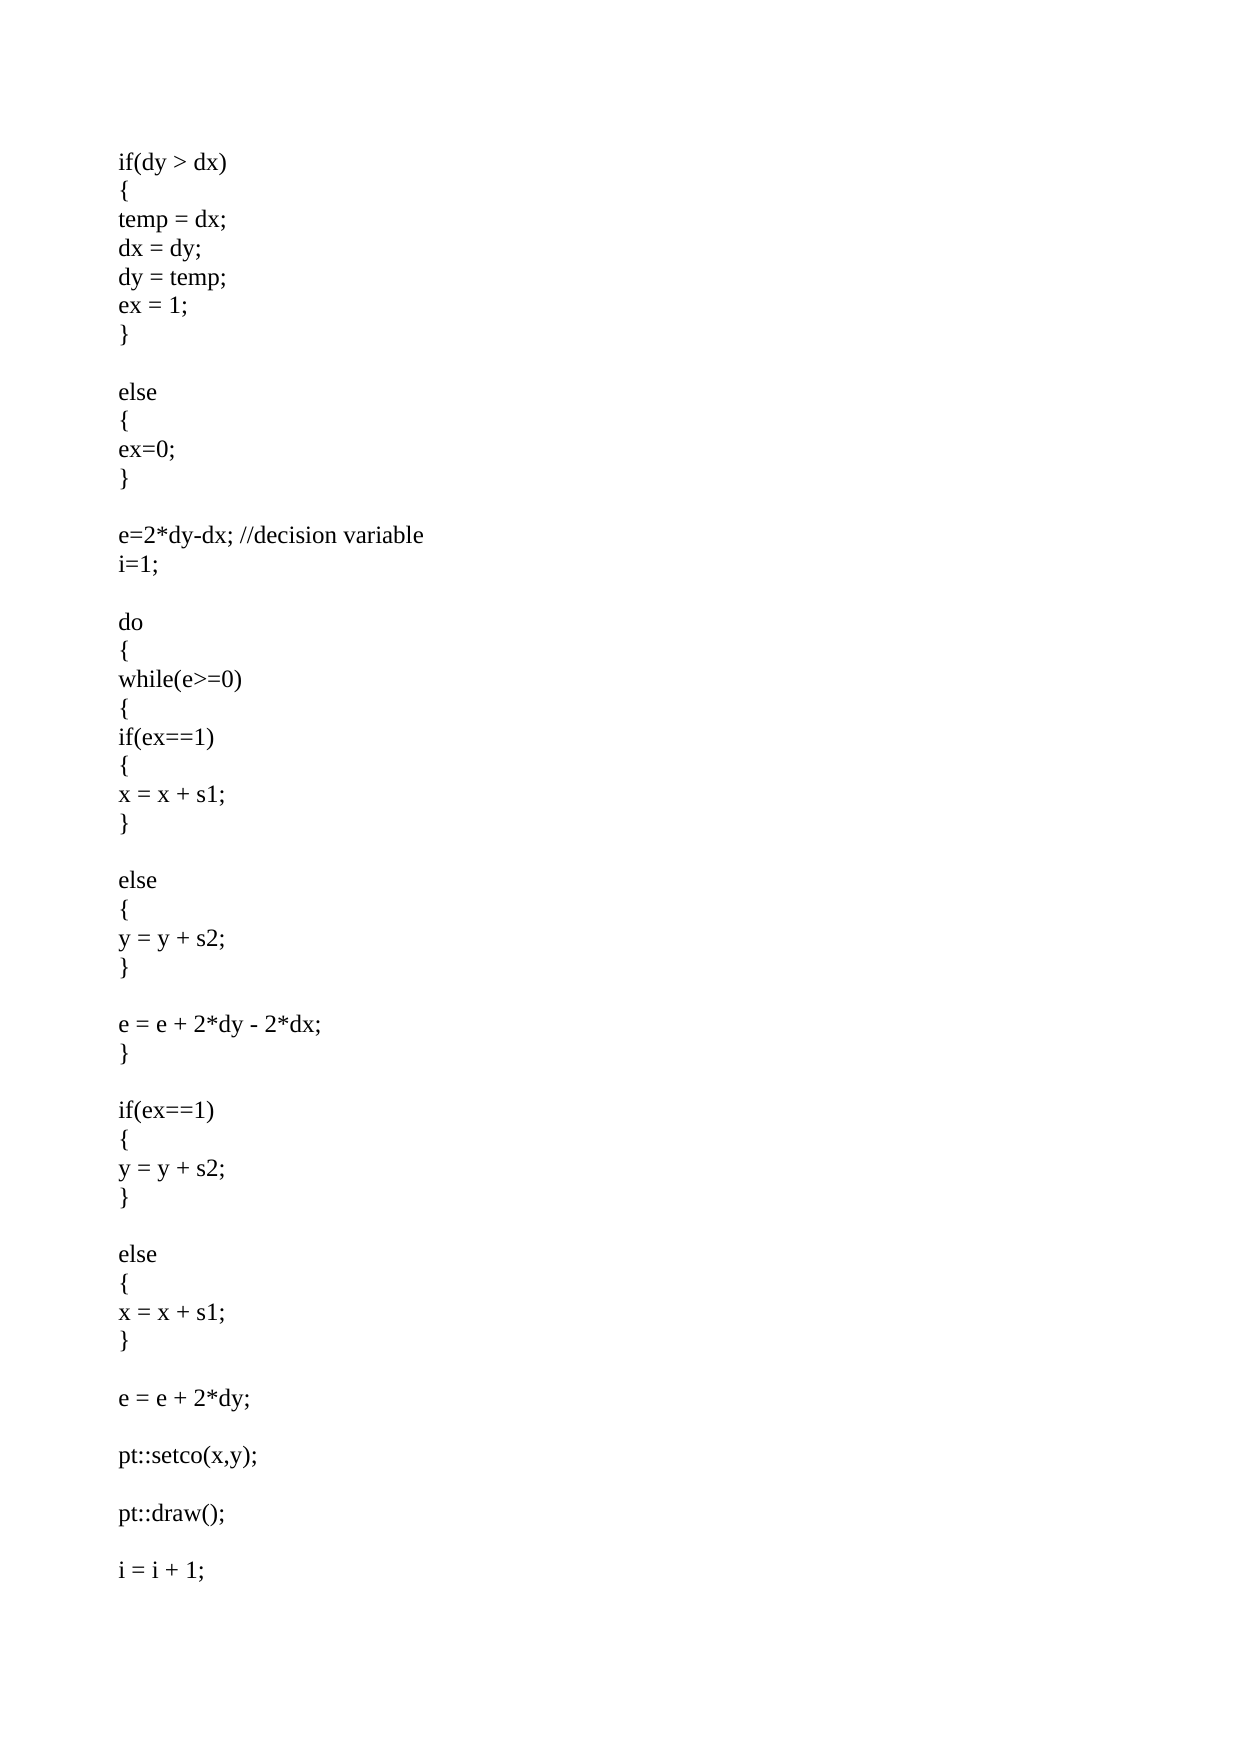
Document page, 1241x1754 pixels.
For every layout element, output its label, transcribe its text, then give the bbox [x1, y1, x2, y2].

text x = x + s1; [118, 1297, 1122, 1326]
text i = i + 1; [118, 1556, 1122, 1584]
text pt::draw(); [118, 1498, 1122, 1527]
text e=2*dy-dx; //decision variable [118, 521, 1122, 549]
text if(dy > dx) [118, 147, 1122, 176]
text { [118, 1268, 1122, 1297]
text y = y + s2; [118, 1153, 1122, 1182]
text dx = dy; [118, 233, 1122, 262]
text { [118, 894, 1122, 923]
text } [118, 952, 1122, 981]
text i=1; [118, 549, 1122, 578]
text e = e + 2*dy; [118, 1383, 1122, 1412]
text pt::setco(x,y); [118, 1441, 1122, 1469]
text { [118, 693, 1122, 722]
text { [118, 1124, 1122, 1153]
text dy = temp; [118, 262, 1122, 291]
text { [118, 176, 1122, 204]
text { [118, 751, 1122, 779]
text } [118, 1182, 1122, 1211]
text y = y + s2; [118, 923, 1122, 952]
text if(ex==1) [118, 1096, 1122, 1124]
text e = e + 2*dy - 2*dx; [118, 1009, 1122, 1038]
text if(ex==1) [118, 722, 1122, 751]
text } [118, 463, 1122, 492]
text else [118, 866, 1122, 894]
text ex = 1; [118, 291, 1122, 319]
text while(e>=0) [118, 664, 1122, 693]
text } [118, 1326, 1122, 1354]
text x = x + s1; [118, 779, 1122, 808]
text } [118, 319, 1122, 348]
text temp = dx; [118, 204, 1122, 233]
text { [118, 406, 1122, 434]
text do [118, 607, 1122, 636]
text } [118, 808, 1122, 837]
text else [118, 1239, 1122, 1268]
text else [118, 377, 1122, 406]
text ex=0; [118, 434, 1122, 463]
text { [118, 636, 1122, 664]
text } [118, 1038, 1122, 1067]
